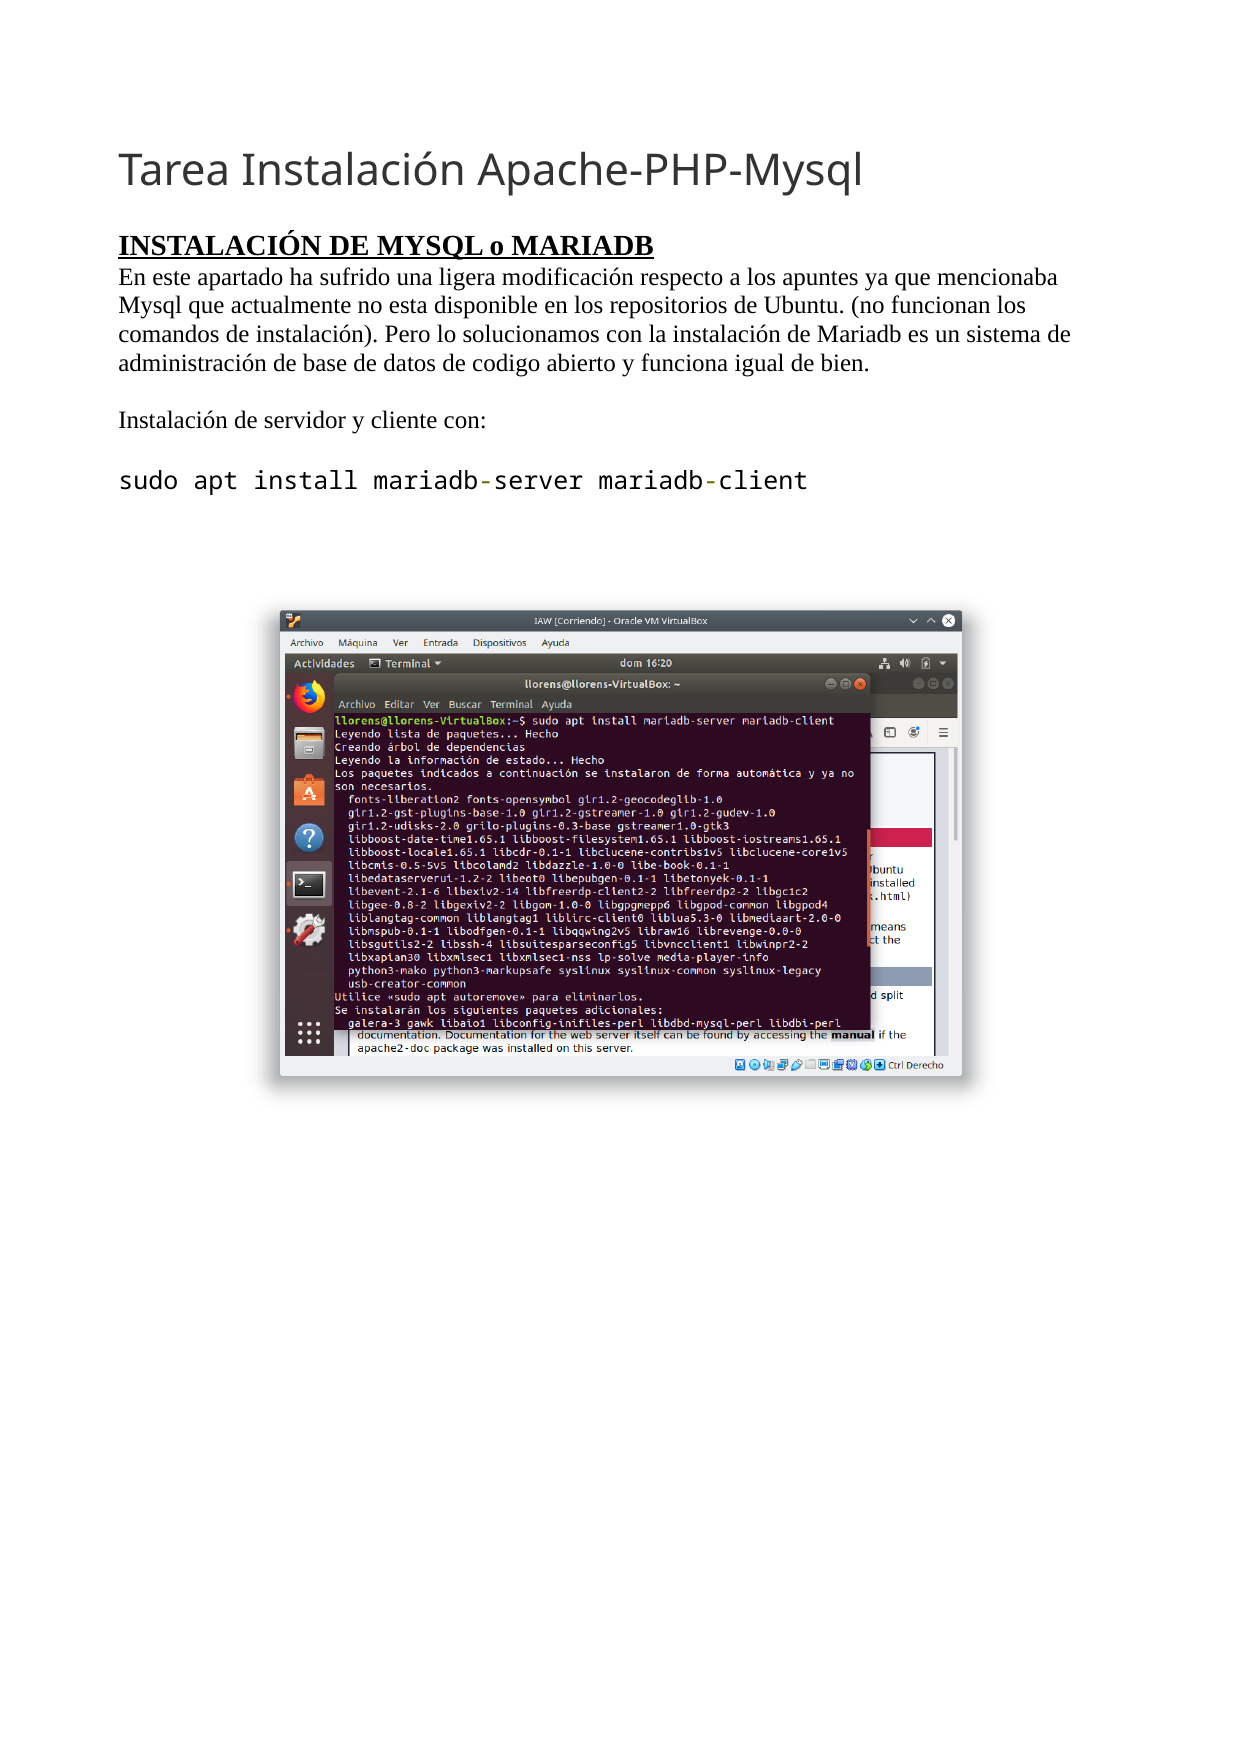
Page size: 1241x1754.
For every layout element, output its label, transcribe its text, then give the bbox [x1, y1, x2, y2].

text INSTALACIÓN DE MYSQL o MARIADB [118, 228, 1122, 262]
text sudo apt install mariadb-server mariadb-client [118, 463, 1122, 497]
picture [235, 583, 1005, 1120]
text En este apartado ha sufrido una ligera modificación respecto a los apuntes ya que mencionaba Mysql que actualmente no esta disponible en los repositorios de Ubuntu. (no funcionan los comandos de instalación). Pero lo solucionamos con la instalación de Mariadb es un sistema de administración de base de datos de codigo abierto y funciona igual de bien. [118, 262, 1122, 377]
text Instalación de servidor y cliente con: [118, 405, 1122, 434]
